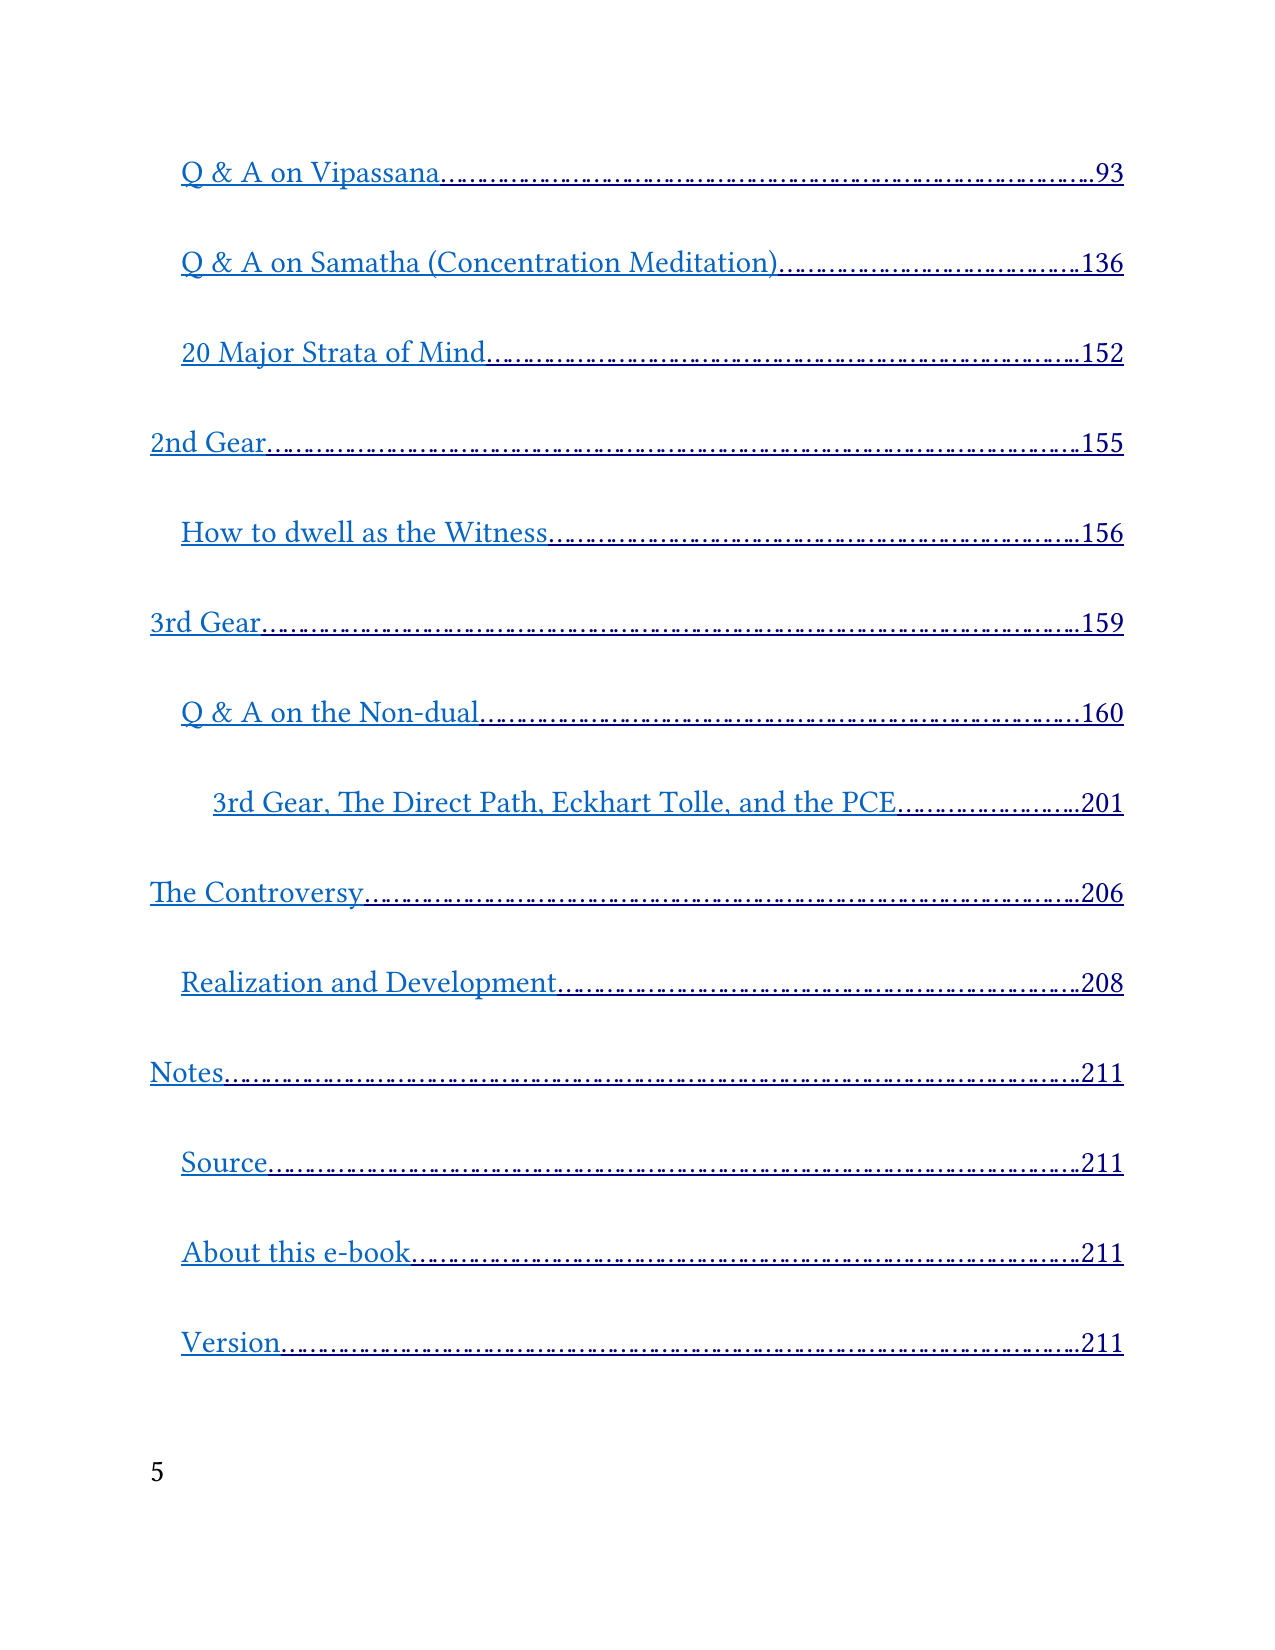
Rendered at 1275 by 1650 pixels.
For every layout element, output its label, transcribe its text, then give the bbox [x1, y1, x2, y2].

text About this e-book 211 [181, 1230, 1125, 1270]
text 3rd Gear 159 [150, 600, 1125, 640]
text Source 211 [181, 1140, 1125, 1180]
text Q & A on the Non-dual 160 [181, 690, 1125, 730]
text How to dwell as the Witness 156 [181, 510, 1125, 550]
text Q & A on Vipassana 93 [181, 150, 1125, 190]
text Version 211 [181, 1320, 1125, 1360]
text Realization and Development 208 [181, 960, 1125, 1000]
text 20 Major Strata of Mind 152 [181, 330, 1125, 370]
text 2nd Gear 155 [150, 420, 1125, 460]
text 3rd Gear, The Direct Path, Eckhart Tolle, and the PCE 201 [212, 780, 1125, 820]
text Q & A on Samatha (Concentration Meditation) 136 [181, 240, 1125, 280]
text The Controversy 206 [150, 870, 1125, 910]
text Notes 211 [150, 1050, 1125, 1090]
